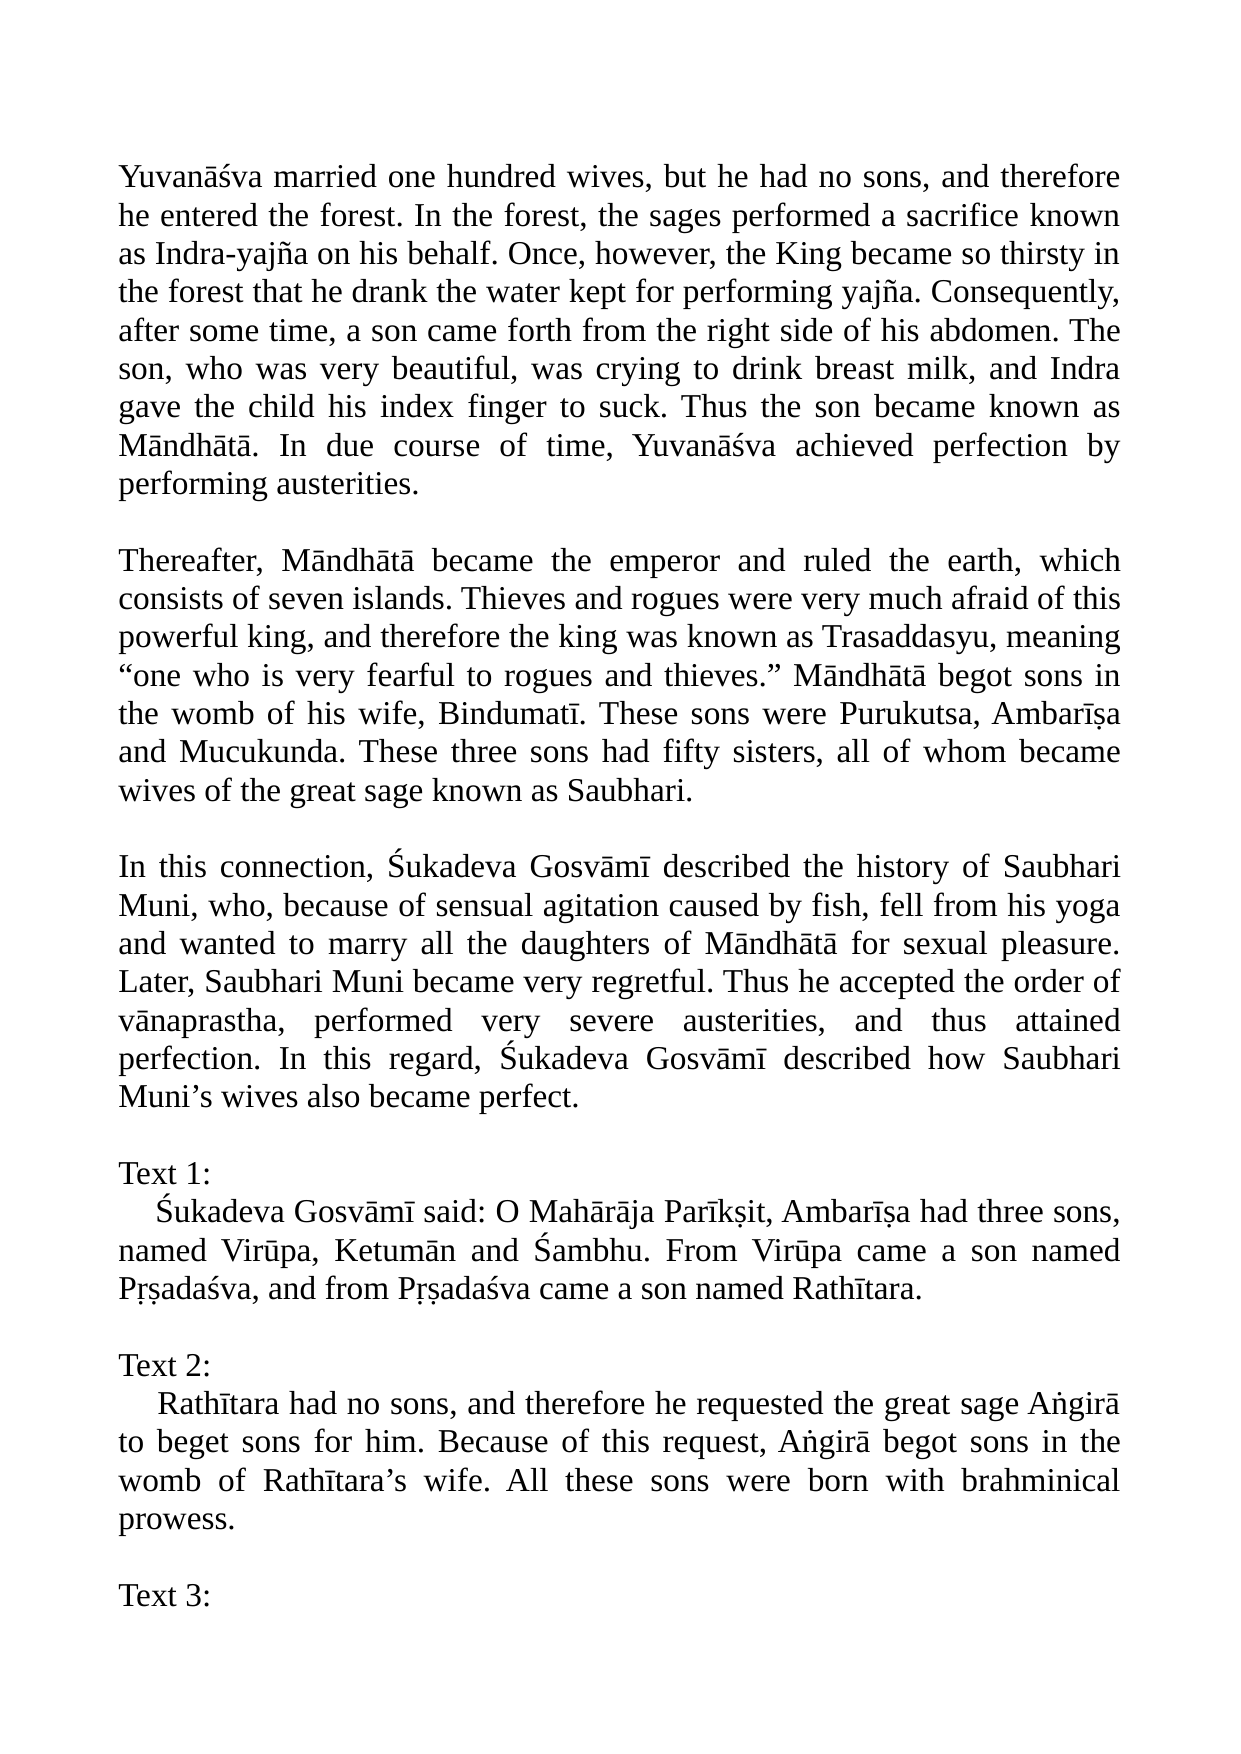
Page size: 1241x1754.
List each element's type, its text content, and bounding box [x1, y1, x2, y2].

text Text 2: [118, 1345, 1122, 1383]
text Text 3: [118, 1575, 1122, 1613]
text Rathītara had no sons, and therefore he requested the great sage Aṅgirā to beget sons for him. Because of this request, Aṅgirā begot sons in the womb of Rathītara’s wife. All these sons were born with brahminical prowess. [118, 1383, 1122, 1536]
text Thereafter, Māndhātā became the emperor and ruled the earth, which consists of seven islands. Thieves and rogues were very much afraid of this powerful king, and therefore the king was known as Trasaddasyu, meaning “one who is very fearful to rogues and thieves.” Māndhātā begot sons in the womb of his wife, Bindumatī. These sons were Purukutsa, Ambarīṣa and Mucukunda. These three sons had fifty sisters, all of whom became wives of the great sage known as Saubhari. [118, 540, 1122, 808]
text Yuvanāśva married one hundred wives, but he had no sons, and therefore he entered the forest. In the forest, the sages performed a sacrifice known as Indra-yajña on his behalf. Once, however, the King became so thirsty in the forest that he drank the water kept for performing yajña. Consequently, after some time, a son came forth from the right side of his abdomen. The son, who was very beautiful, was crying to drink breast milk, and Indra gave the child his index finger to suck. Thus the son became known as Māndhātā. In due course of time, Yuvanāśva achieved perfection by performing austerities. [118, 156, 1122, 501]
text Śukadeva Gosvāmī said: O Mahārāja Parīkṣit, Ambarīṣa had three sons, named Virūpa, Ketumān and Śambhu. From Virūpa came a son named Pṛṣadaśva, and from Pṛṣadaśva came a son named Rathītara. [118, 1191, 1122, 1306]
text Text 1: [118, 1153, 1122, 1191]
text In this connection, Śukadeva Gosvāmī described the history of Saubhari Muni, who, because of sensual agitation caused by fish, fell from his yoga and wanted to marry all the daughters of Māndhātā for sexual pleasure. Later, Saubhari Muni became very regretful. Thus he accepted the order of vānaprastha, performed very severe austerities, and thus attained perfection. In this regard, Śukadeva Gosvāmī described how Saubhari Muni’s wives also became perfect. [118, 846, 1122, 1115]
